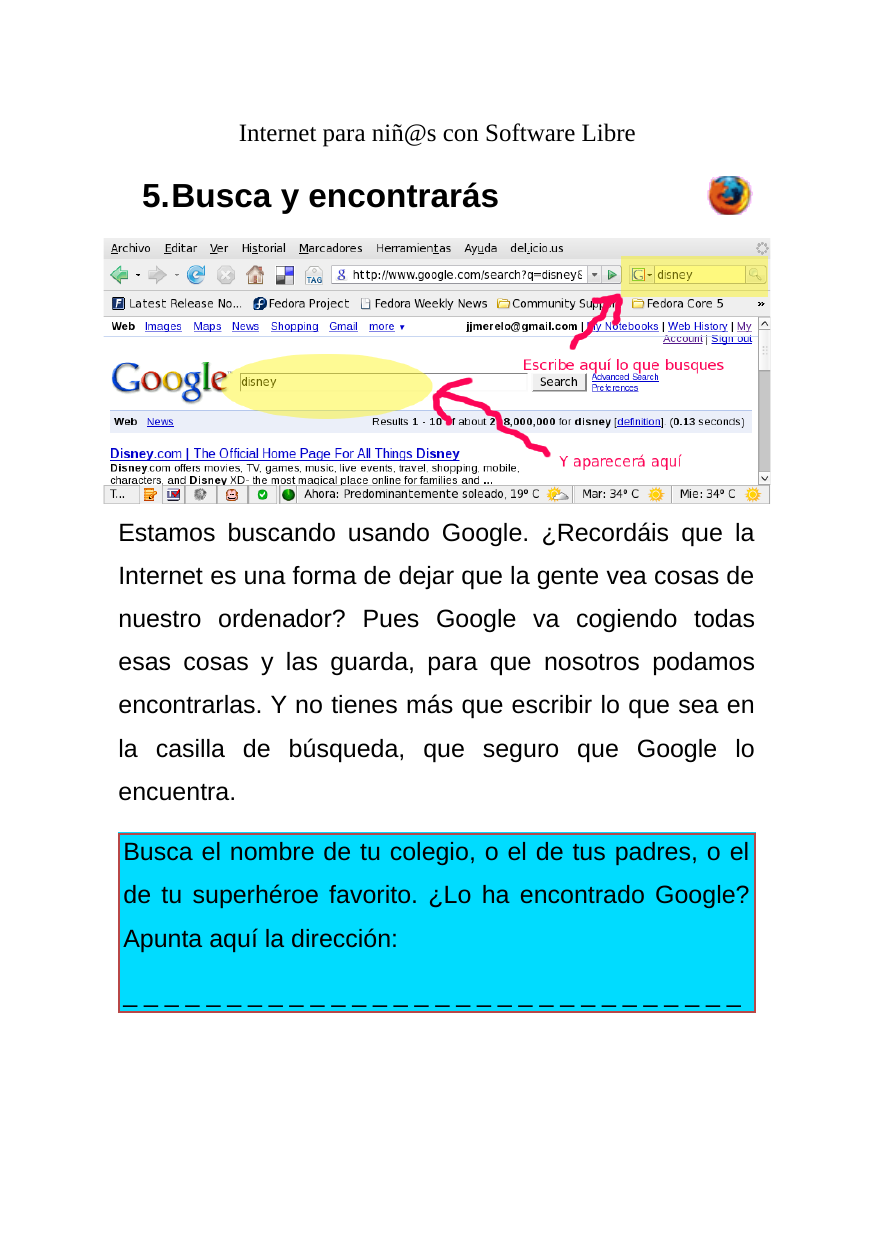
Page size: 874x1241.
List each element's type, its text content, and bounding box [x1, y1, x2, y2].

subtitle Busca y encontrarás [118, 176, 756, 215]
text _ _ _ _ _ _ _ _ _ _ _ _ _ _ _ _ _ _ _ _ _ _ _ _ _ _ _ _ _ _ [120, 974, 754, 1011]
picture [103, 238, 771, 504]
text Busca el nombre de tu colegio, o el de tus padres, o el de tu superhéroe favorito. ¿Lo ha encontrado Google? Apunta aquí la dirección: [120, 835, 754, 952]
text Estamos buscando usando Google. ¿Recordáis que la Internet es una forma de dejar que la gente vea cosas de nuestro ordenador? Pues Google va cogiendo todas esas cosas y las guarda, para que nosotros podamos encontrarlas. Y no tienes más que escribir lo que sea en la casilla de búsqueda, que seguro que Google lo encuentra. [118, 504, 756, 806]
